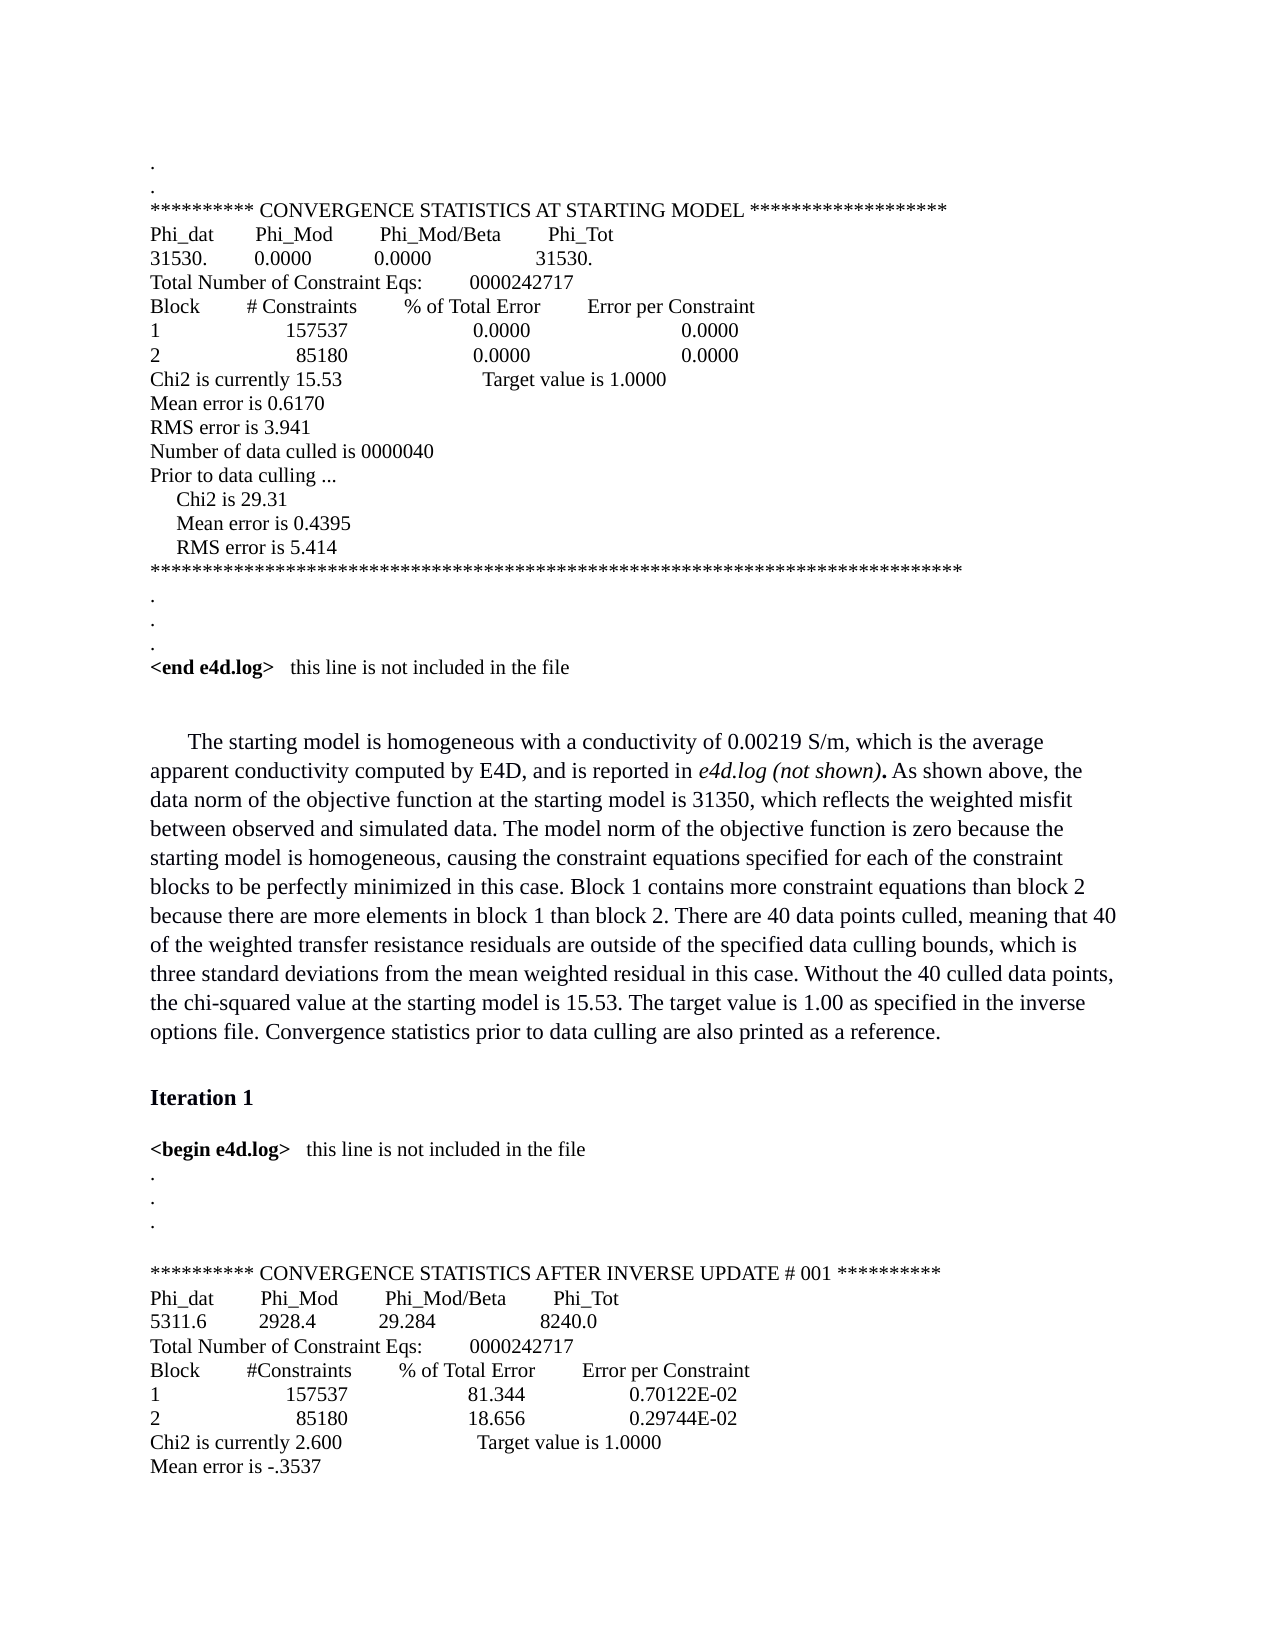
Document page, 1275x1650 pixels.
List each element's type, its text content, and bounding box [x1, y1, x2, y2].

text Total Number of Constraint Eqs: 0000242717 Block #Constraints % of Total Error Error per Constraint 1 157537 81.344 0.70122E-02 2 85180 18.656 0.29744E-02 [150, 1333, 1125, 1430]
text Total Number of Constraint Eqs: 0000242717 Block # Constraints % of Total Error Error per Constraint 1 157537 0.0000 0.0000 2 85180 0.0000 0.0000 [150, 270, 1125, 367]
text ********** CONVERGENCE STATISTICS AFTER INVERSE UPDATE # 001 ********** Phi_dat Phi_Mod Phi_Mod/Beta Phi_Tot 5311.6 2928.4 29.284 8240.0 [150, 1261, 1125, 1333]
text Chi2 is currently 2.600 Target value is 1.0000 Mean error is -.3537 [150, 1430, 1125, 1478]
subtitle Iteration 1 [150, 1084, 1125, 1111]
text ********** CONVERGENCE STATISTICS AT STARTING MODEL ******************* Phi_dat Phi_Mod Phi_Mod/Beta Phi_Tot 31530. 0.0000 0.0000 31530. [150, 198, 1125, 270]
text <begin e4d.log> this line is not included in the file . . . [150, 1137, 1125, 1261]
text The starting model is homogeneous with a conductivity of 0.00219 S/m, which is the average apparent conductivity computed by E4D, and is reported in e4d.log (not shown). As shown above, the data norm of the objective function at the starting model is 31350, which reflects the weighted misfit between observed and simulated data. The model norm of the objective function is zero because the starting model is homogeneous, causing the constraint equations specified for each of the constraint blocks to be perfectly minimized in this case. Block 1 contains more constraint equations than block 2 because there are more elements in block 1 than block 2. There are 40 data points culled, meaning that 40 of the weighted transfer resistance residuals are outside of the specified data culling bounds, which is three standard deviations from the mean weighted residual in this case. Without the 40 culled data points, the chi-squared value at the starting model is 15.53. The target value is 1.00 as specified in the inverse options file. Convergence statistics prior to data culling are also printed as a reference. [150, 728, 1125, 1044]
text Chi2 is currently 15.53 Target value is 1.0000 Mean error is 0.6170 RMS error is 3.941 Number of data culled is 0000040 Prior to data culling ... Chi2 is 29.31 Mean error is 0.4395 RMS error is 5.414 ****************************************************************************** . . . <end e4d.log> this line is not included in the file [150, 367, 1125, 679]
text . . [150, 150, 1125, 198]
